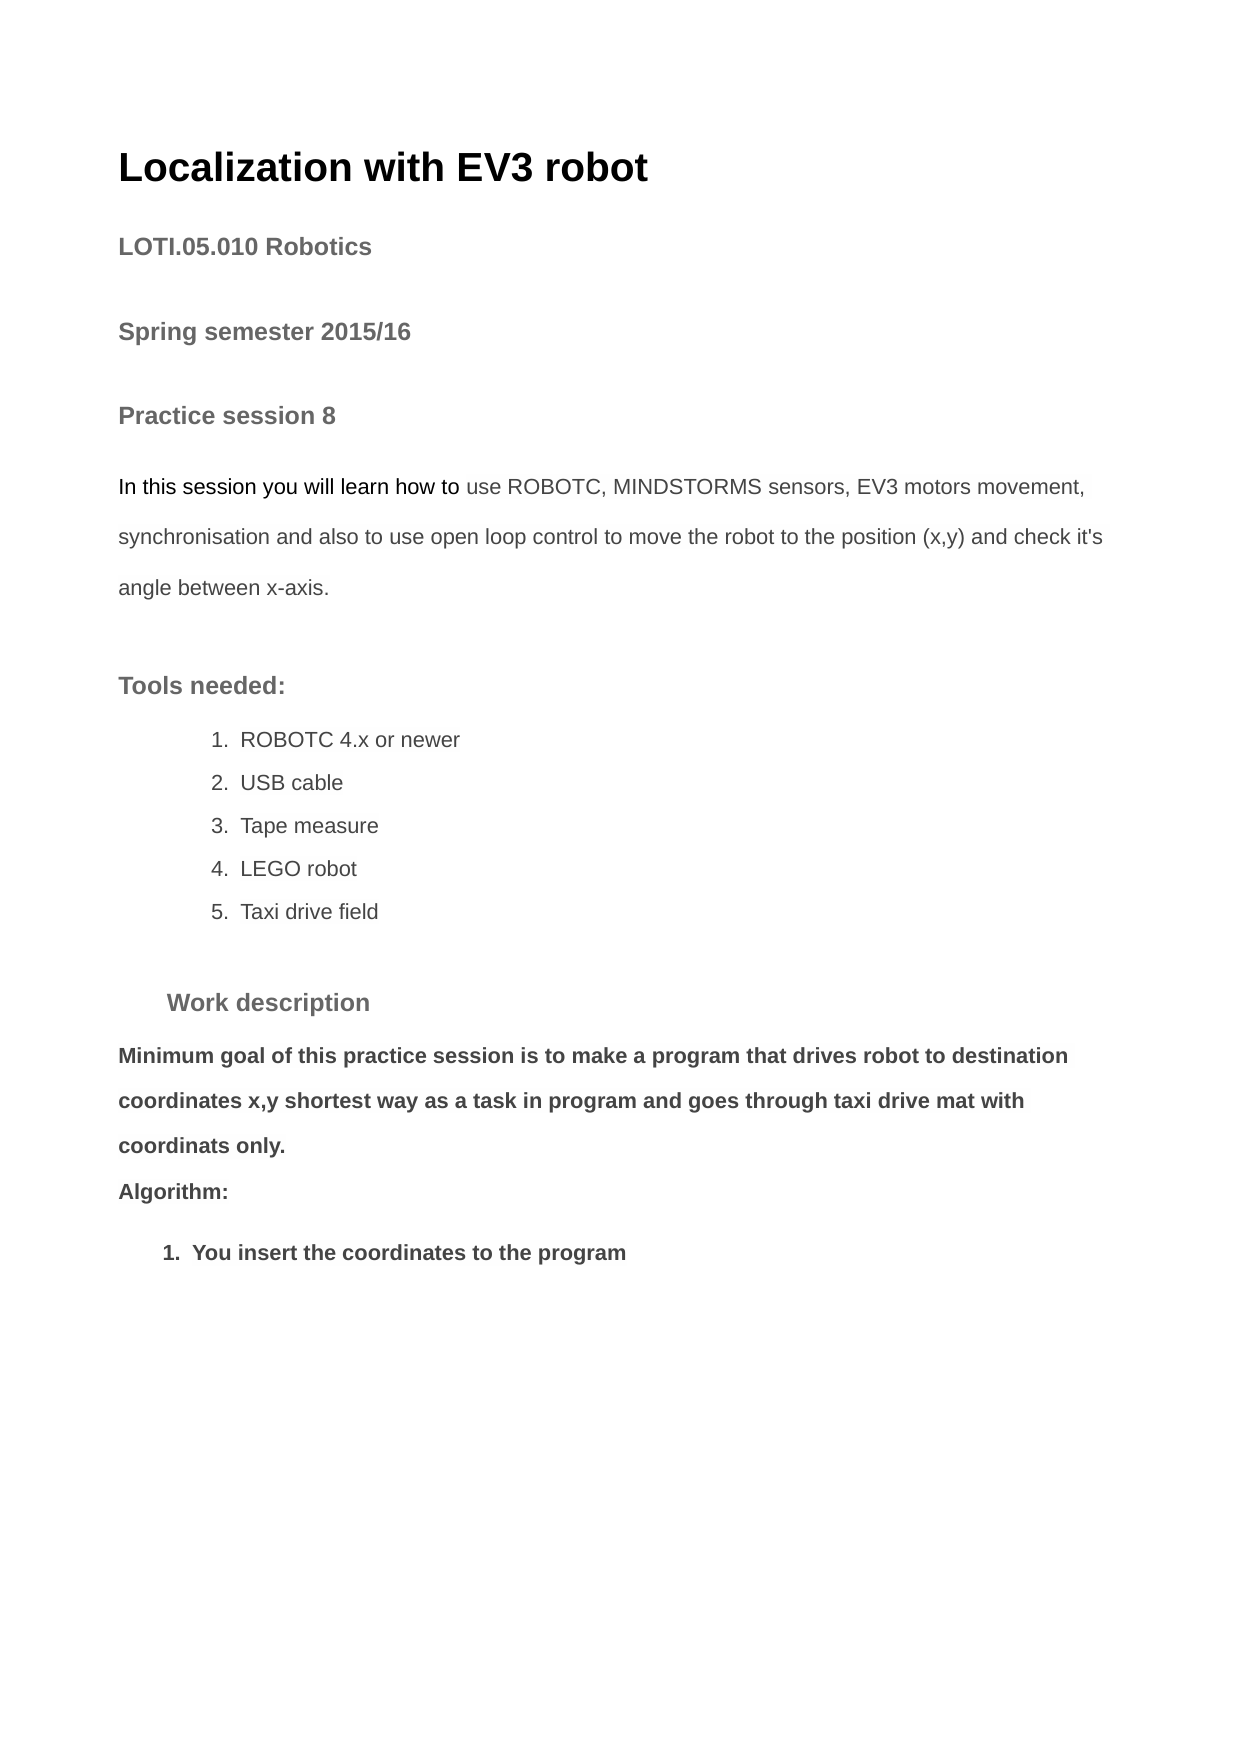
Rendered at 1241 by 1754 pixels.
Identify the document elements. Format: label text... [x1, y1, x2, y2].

list ROBOTC 4.x or newer [211, 727, 1122, 752]
subtitle Tools needed: [118, 671, 1122, 699]
subtitle Practice session 8 [118, 401, 1122, 430]
list LEGO robot [211, 856, 1122, 881]
text Minimum goal of this practice session is to make a program that drives robot to destination coordinates x,y shortest way as a task in program and goes through taxi drive mat with coordinats only. Algorithm: [118, 1043, 1122, 1204]
list USB cable [211, 769, 1122, 795]
list You insert the coordinates to the program [162, 1240, 1122, 1266]
list Tape measure [211, 813, 1122, 838]
subtitle Localization with EV3 robot [118, 143, 1122, 190]
list Taxi drive field [211, 899, 1122, 924]
text In this session you will learn how to use ROBOTC, MINDSTORMS sensors, EV3 motors movement, synchronisation and also to use open loop control to move the robot to the position (x,y) and check it's angle between x-axis. [118, 474, 1122, 600]
subtitle Work description [167, 987, 1122, 1016]
subtitle Spring semester 2015/16 [118, 316, 1122, 345]
subtitle LOTI.05.010 Robotics [118, 232, 1122, 260]
